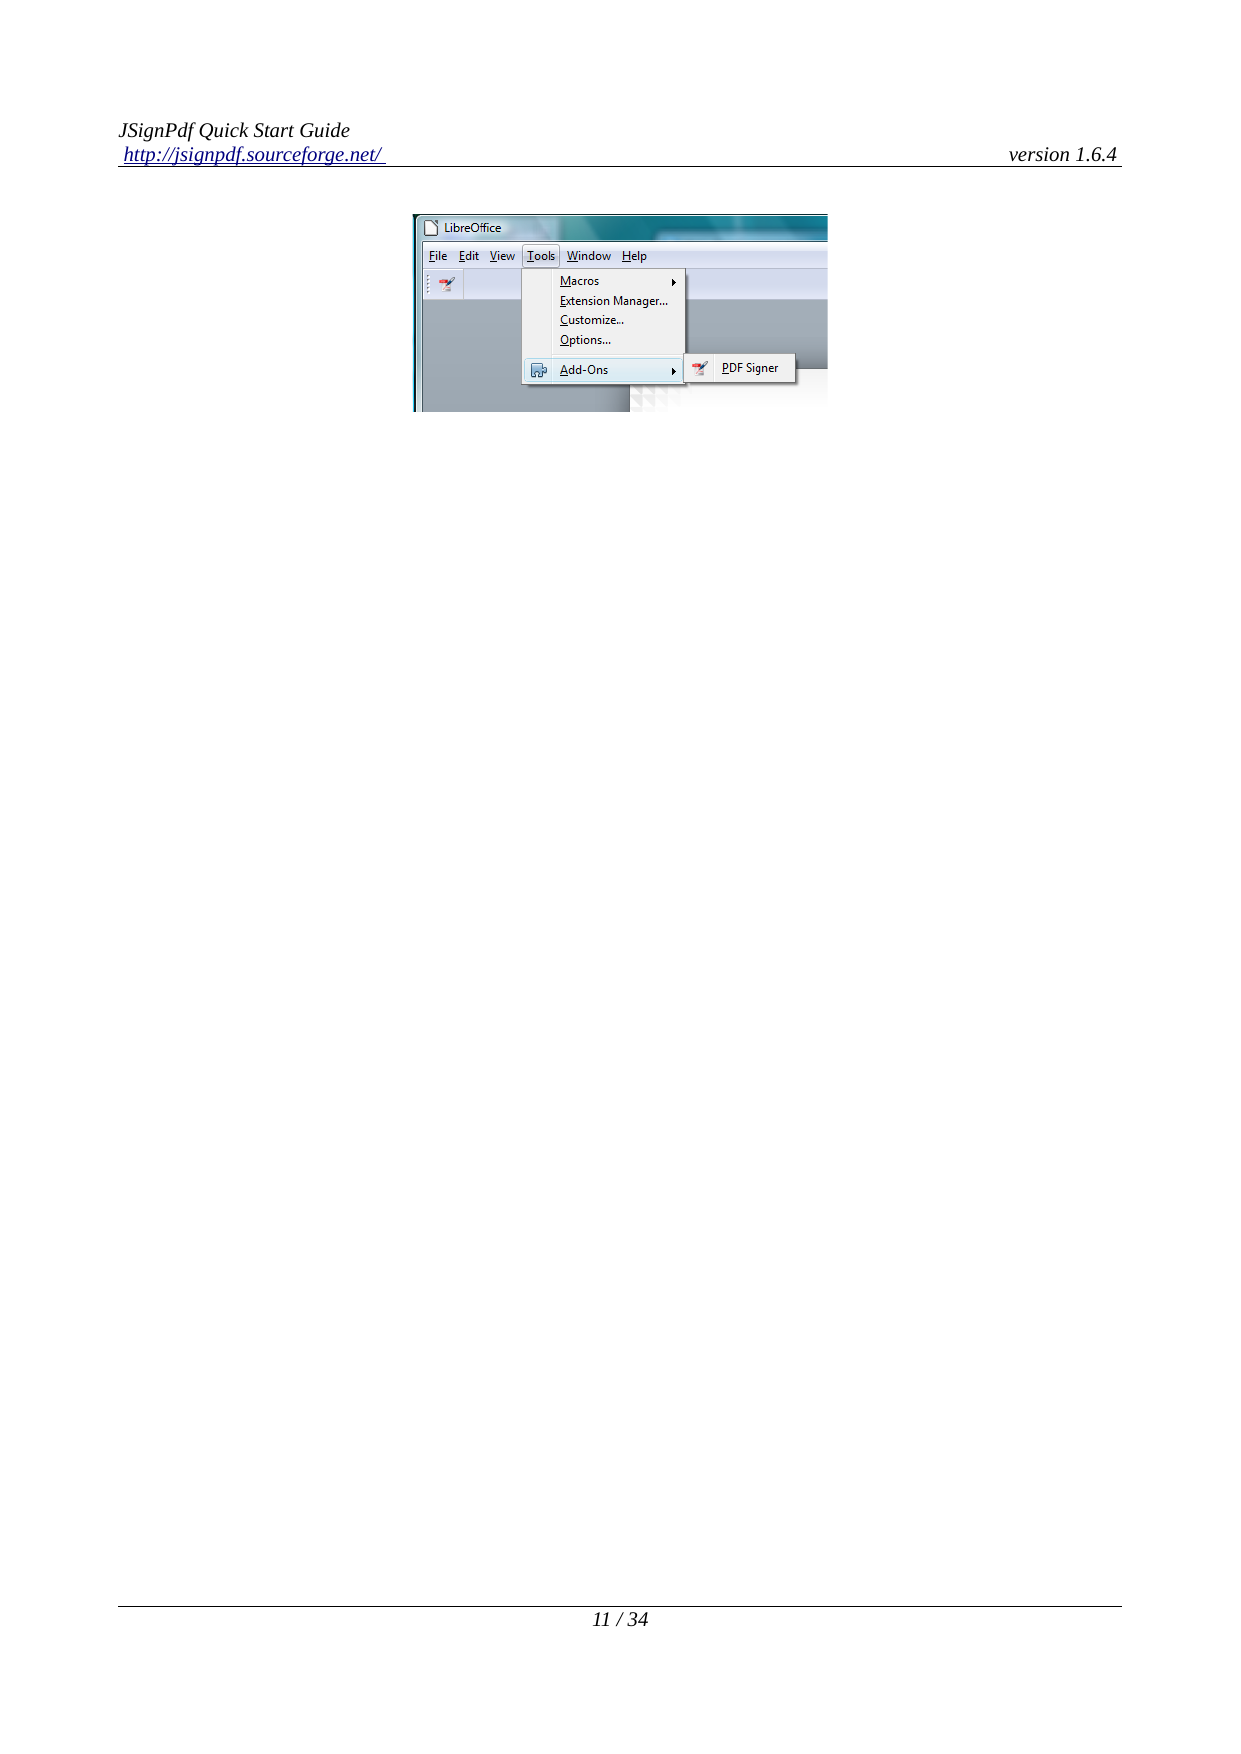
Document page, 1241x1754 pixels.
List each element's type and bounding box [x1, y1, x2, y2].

picture [412, 214, 828, 412]
